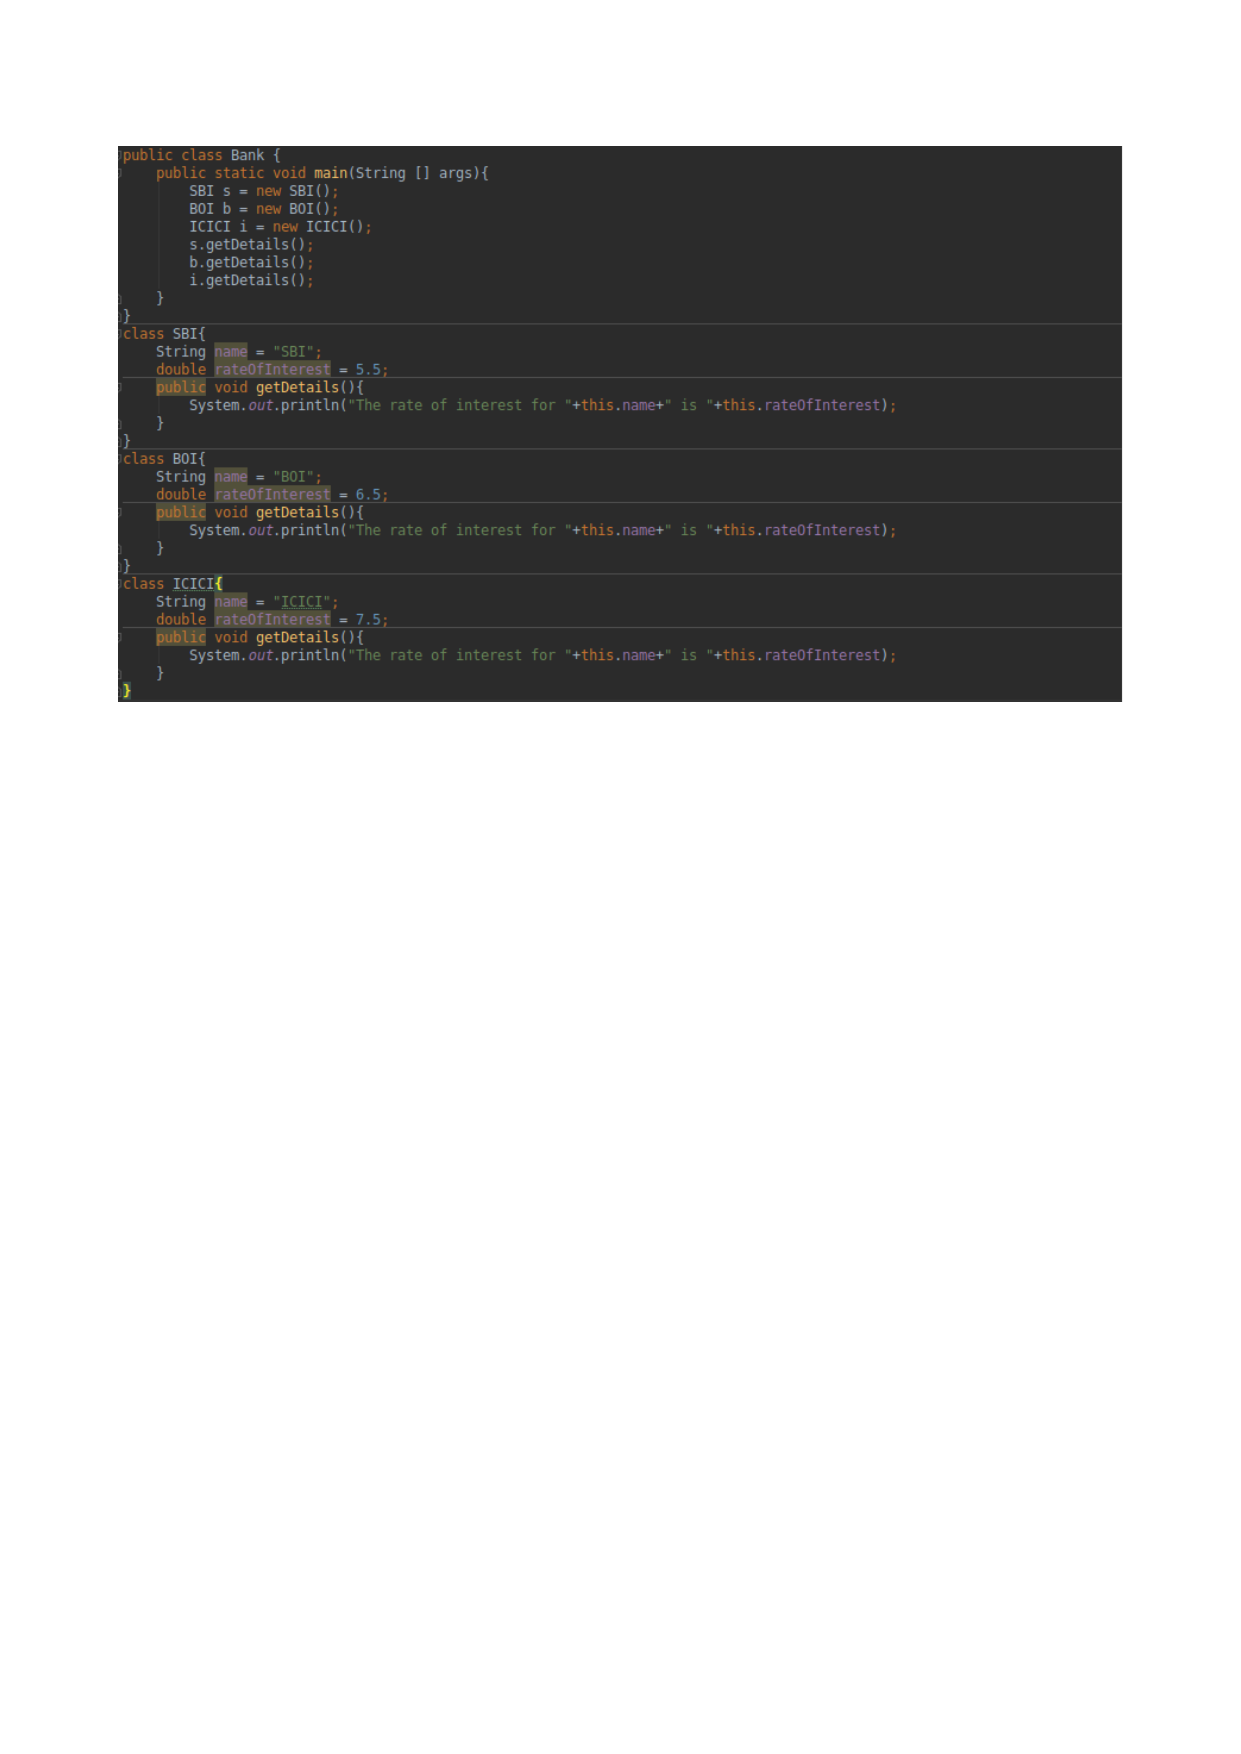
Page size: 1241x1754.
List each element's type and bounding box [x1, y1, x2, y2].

picture [118, 146, 1123, 702]
